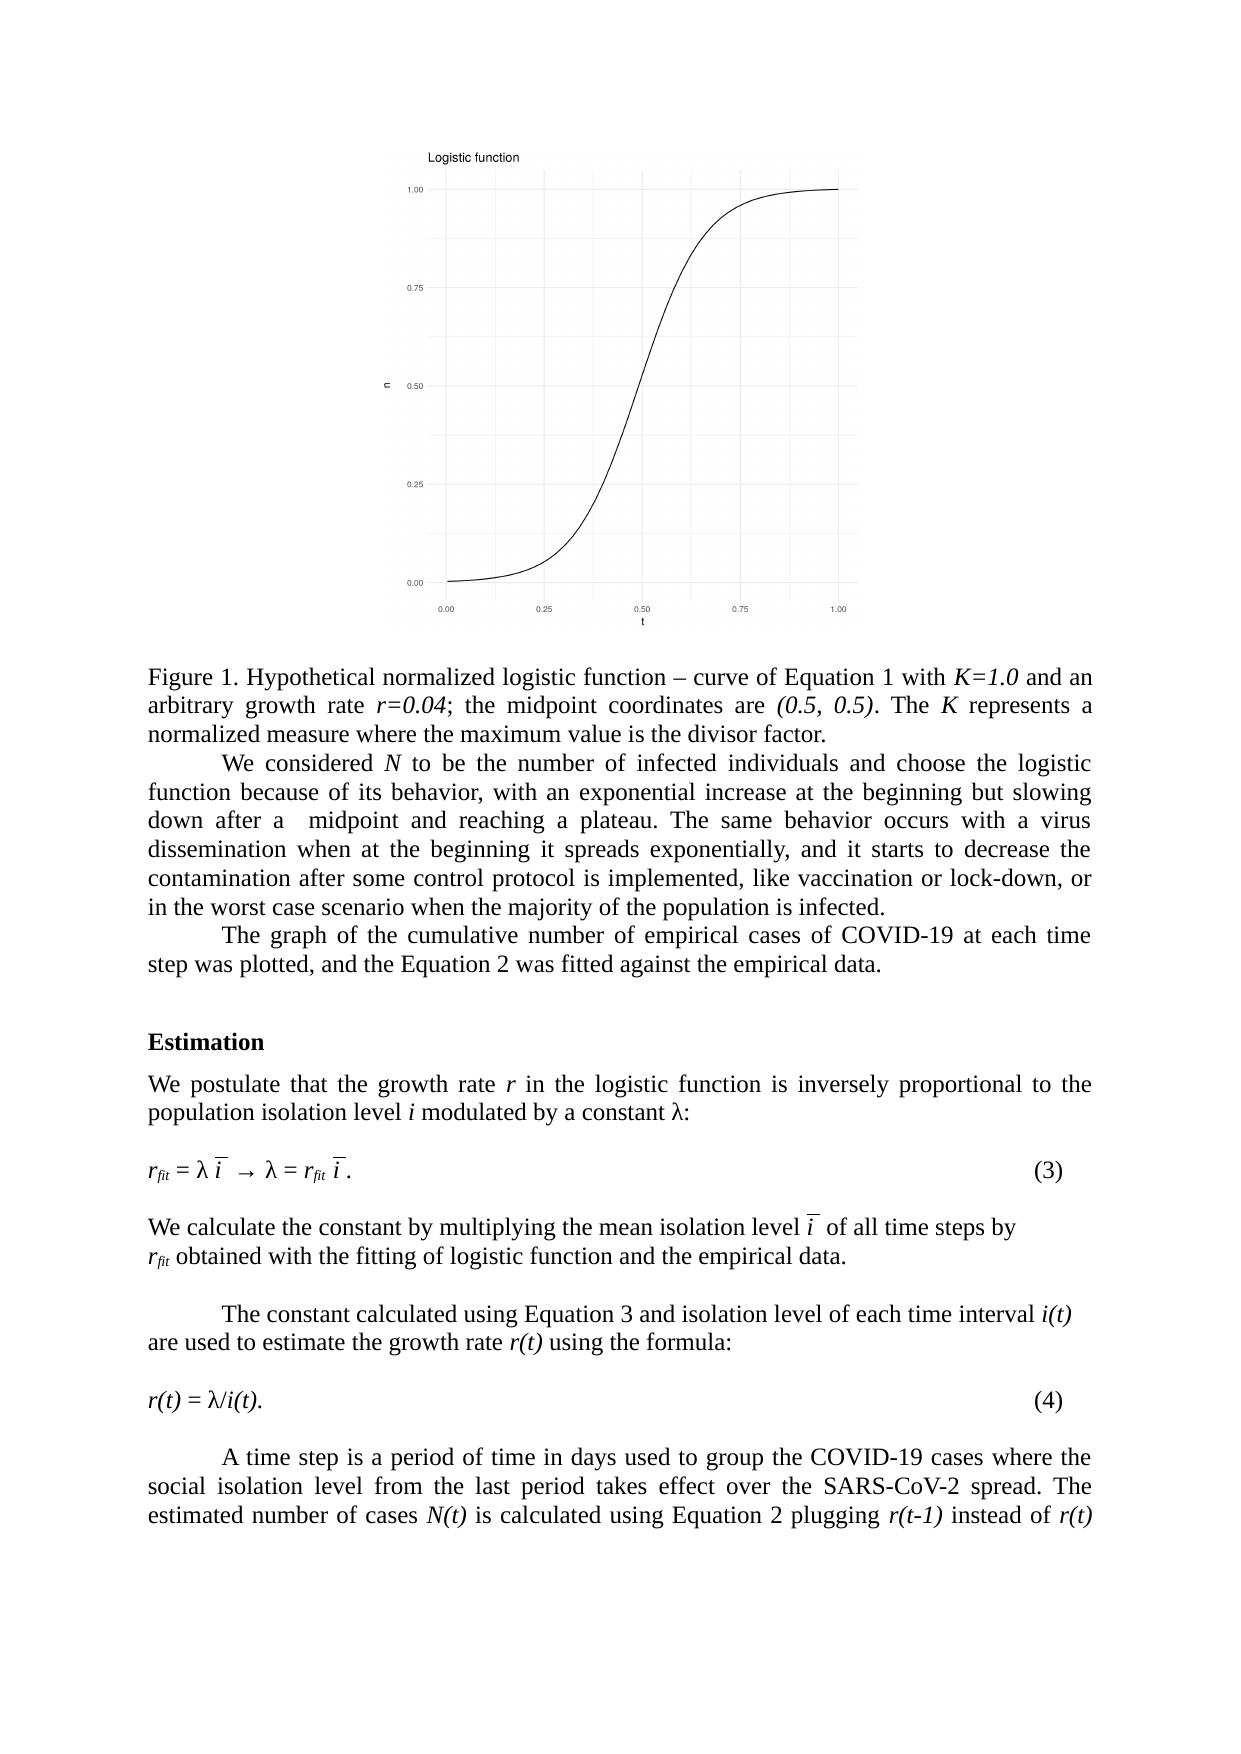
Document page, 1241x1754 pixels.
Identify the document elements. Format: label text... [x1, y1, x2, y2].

picture [377, 147, 863, 633]
text rfit = λ i → λ = rfit i . (3) [148, 1155, 1093, 1184]
text r(t) = λ/i(t). (4) [148, 1385, 1093, 1414]
text A time step is a period of time in days used to group the COVID-19 cases where the social isolation level from the last period takes effect over the SARS-CoV-2 spread. The estimated number of cases N(t) is calculated using Equation 2 plugging r(t-1) instead of r(t) [148, 1442, 1093, 1529]
text Figure 1. Hypothetical normalized logistic function – curve of Equation 1 with K=1.0 and an arbitrary growth rate r=0.04; the midpoint coordinates are (0.5, 0.5). The K represents a normalized measure where the maximum value is the divisor factor. [148, 662, 1093, 748]
subtitle Estimation [148, 1027, 1093, 1056]
text The constant calculated using Equation 3 and isolation level of each time interval i(t) [148, 1299, 1093, 1327]
text The graph of the cumulative number of empirical cases of COVID-19 at each time step was plotted, and the Equation 2 was fitted against the empirical data. [148, 920, 1093, 978]
text We calculate the constant by multiplying the mean isolation level i of all time steps by [148, 1212, 1093, 1241]
text rfit obtained with the fitting of logistic function and the empirical data. [148, 1241, 1093, 1270]
text are used to estimate the growth rate r(t) using the formula: [148, 1327, 1093, 1356]
text We postulate that the growth rate r in the logistic function is inversely proportional to the population isolation level i modulated by a constant λ: [148, 1069, 1093, 1126]
text We considered N to be the number of infected individuals and choose the logistic function because of its behavior, with an exponential increase at the beginning but slowing down after a midpoint and reaching a plateau. The same behavior occurs with a virus dissemination when at the beginning it spreads exponentially, and it starts to decrease the contamination after some control protocol is implemented, like vaccination or lock-down, or in the worst case scenario when the majority of the population is infected. [148, 748, 1093, 920]
